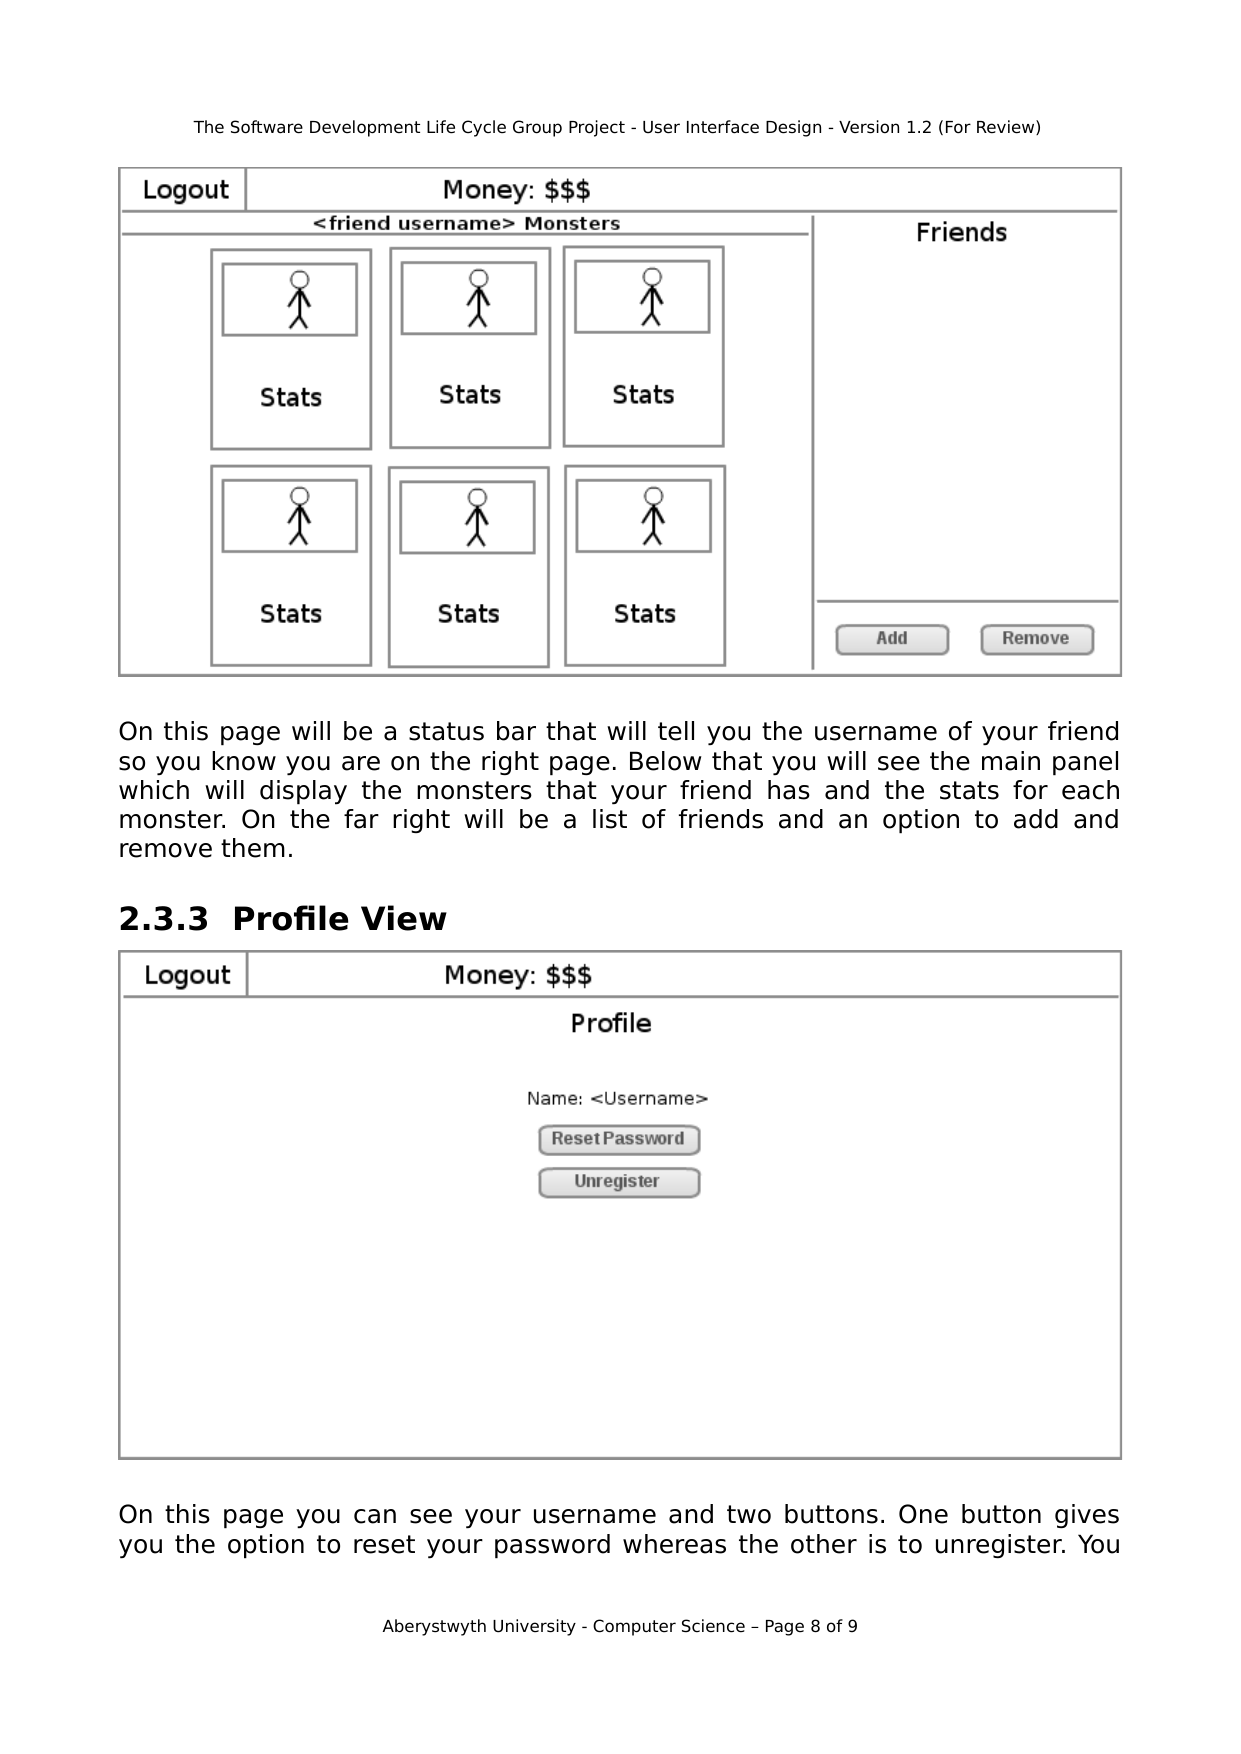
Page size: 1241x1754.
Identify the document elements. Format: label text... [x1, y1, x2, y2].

picture [118, 167, 1123, 677]
subtitle Profile View [118, 900, 1122, 938]
picture [118, 950, 1123, 1460]
text On this page will be a status bar that will tell you the username of your friend so you know you are on the right page. Below that you will see the main panel which will display the monsters that your friend has and the stats for each monster. On the far right will be a list of friends and an option to add and remove them. [118, 718, 1122, 863]
text On this page you can see your username and two buttons. One button gives you the option to reset your password whereas the other is to unregister. You [118, 1501, 1122, 1559]
